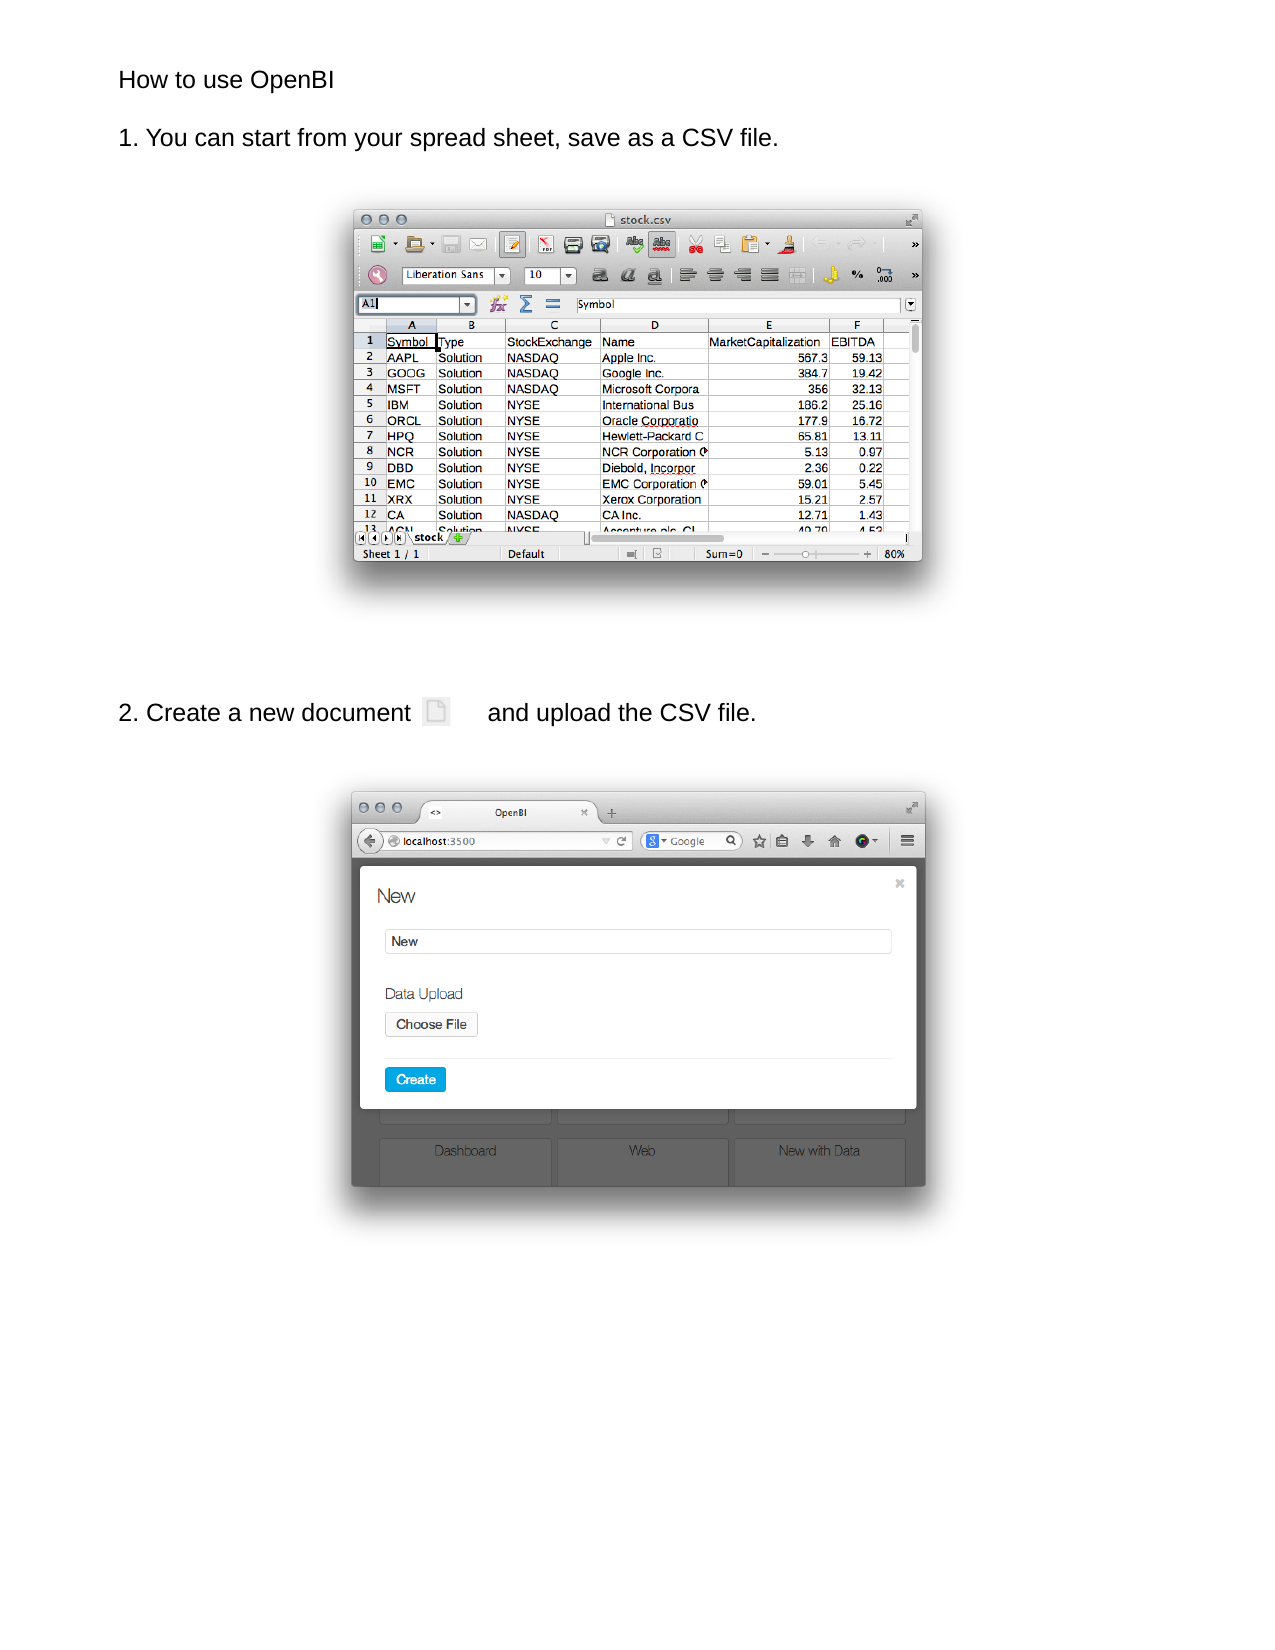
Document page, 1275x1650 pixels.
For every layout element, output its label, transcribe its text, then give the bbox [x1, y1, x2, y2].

text 1. You can start from your spread sheet, save as a CSV file. [118, 122, 1157, 151]
picture [304, 762, 972, 1252]
text How to use OpenBI [118, 65, 1157, 94]
picture [304, 180, 971, 630]
text 2. Create a new document [118, 697, 422, 726]
text and upload the CSV file. [451, 697, 1157, 726]
picture [422, 697, 451, 726]
